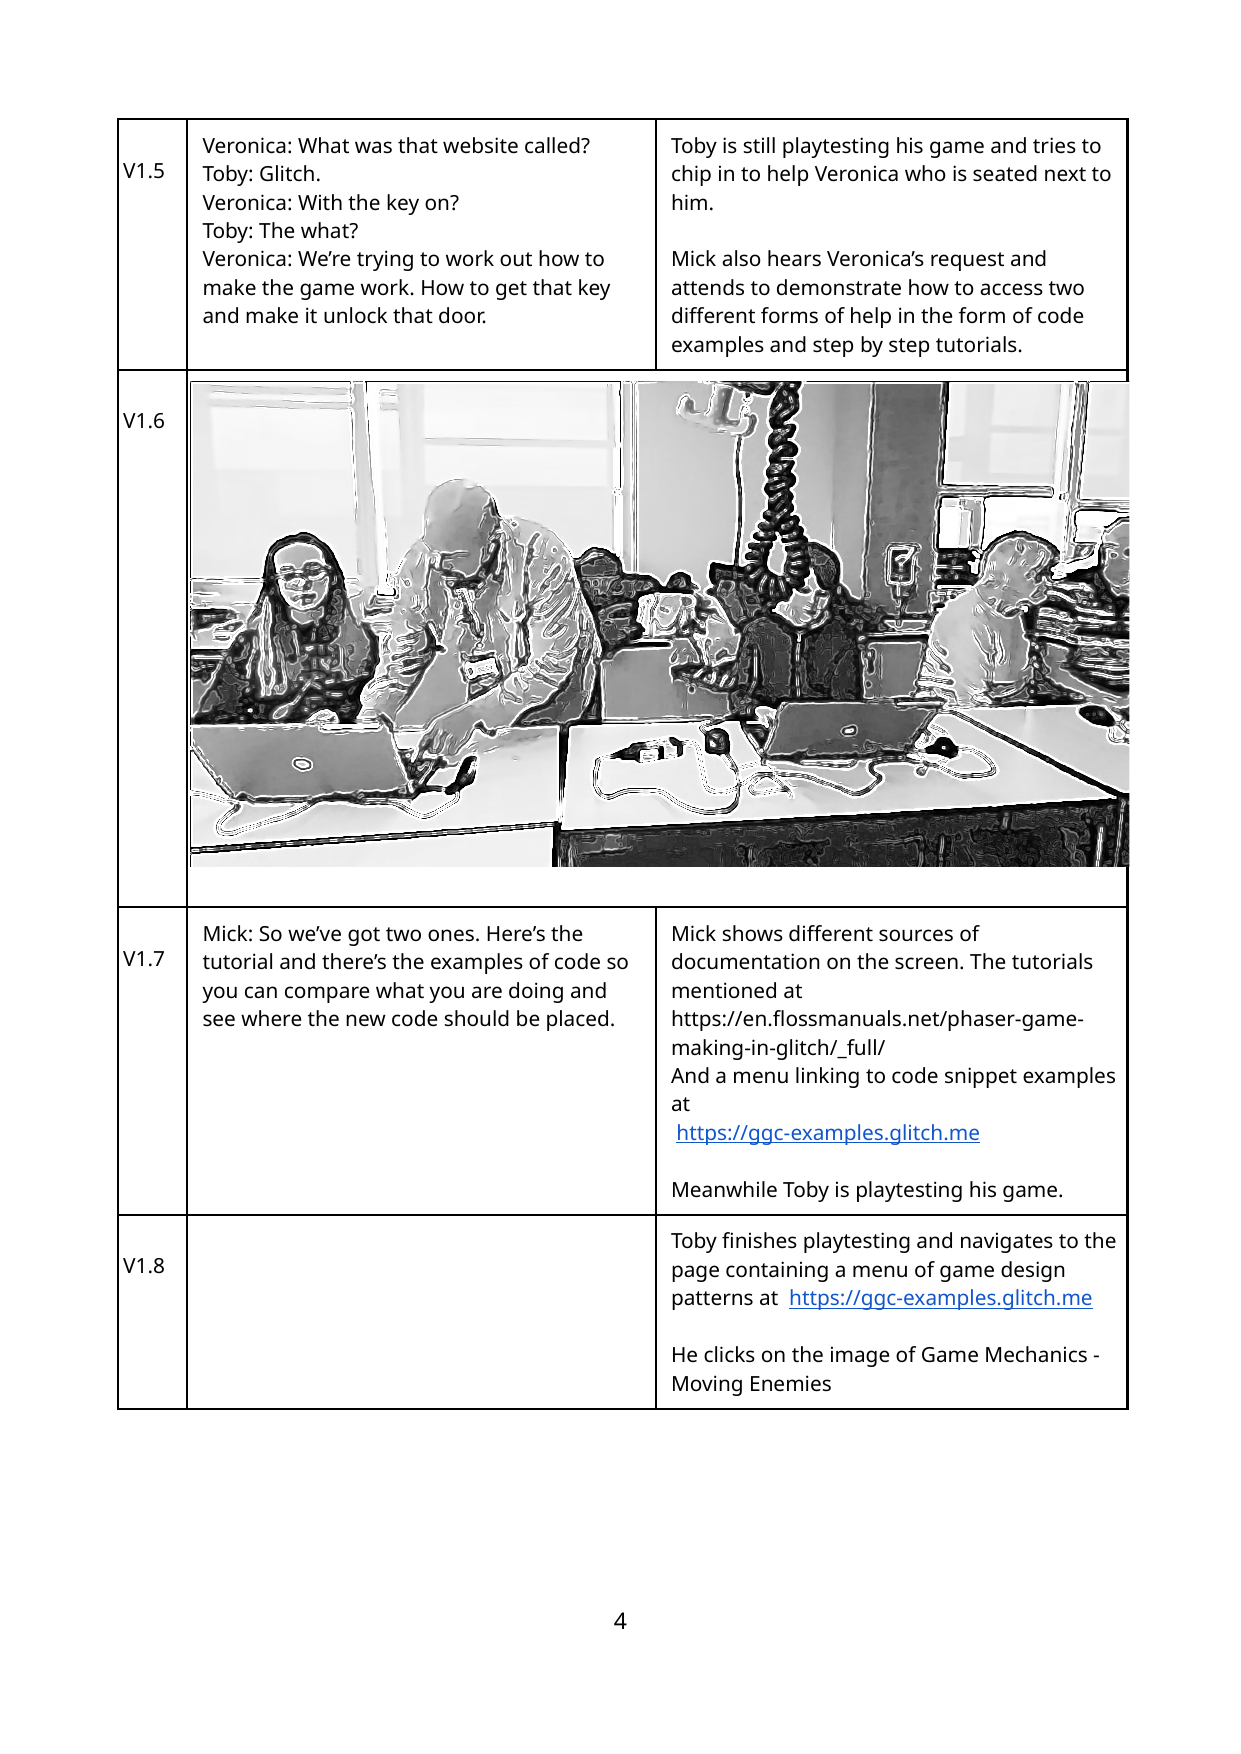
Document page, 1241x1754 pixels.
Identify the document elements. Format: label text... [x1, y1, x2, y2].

table_cell [188, 371, 1126, 906]
table_cell V1.7 [119, 908, 186, 1214]
table_header V1.5 [119, 120, 186, 369]
table_header Veronica: What was that website called? Toby: Glitch. Veronica: With the key on? Toby: The what? Veronica: We’re trying to work out how to make the game work. How to get that key and make it unlock that door. [188, 120, 655, 369]
table_header Toby is still playtesting his game and tries to chip in to help Veronica who is seated next to him. Mick also hears Veronica’s request and attends to demonstrate how to access two different forms of help in the form of code examples and step by step tutorials. [657, 120, 1126, 369]
table_cell Toby finishes playtesting and navigates to the page containing a menu of game design patterns at https://ggc-examples.glitch.me He clicks on the image of Game Mechanics - Moving Enemies [657, 1216, 1126, 1408]
table_cell Mick shows different sources of documentation on the screen. The tutorials mentioned at https://en.flossmanuals.net/phaser-game-making-in-glitch/_full/ And a menu linking to code snippet examples at https://ggc-examples.glitch.me Meanwhile Toby is playtesting his game. [657, 908, 1126, 1214]
table_cell [188, 1216, 655, 1408]
picture [190, 381, 1130, 867]
table_cell V1.8 [119, 1216, 186, 1408]
table_cell V1.6 [119, 371, 186, 906]
table_cell Mick: So we’ve got two ones. Here’s the tutorial and there’s the examples of code so you can compare what you are doing and see where the new code should be placed. [188, 908, 655, 1214]
